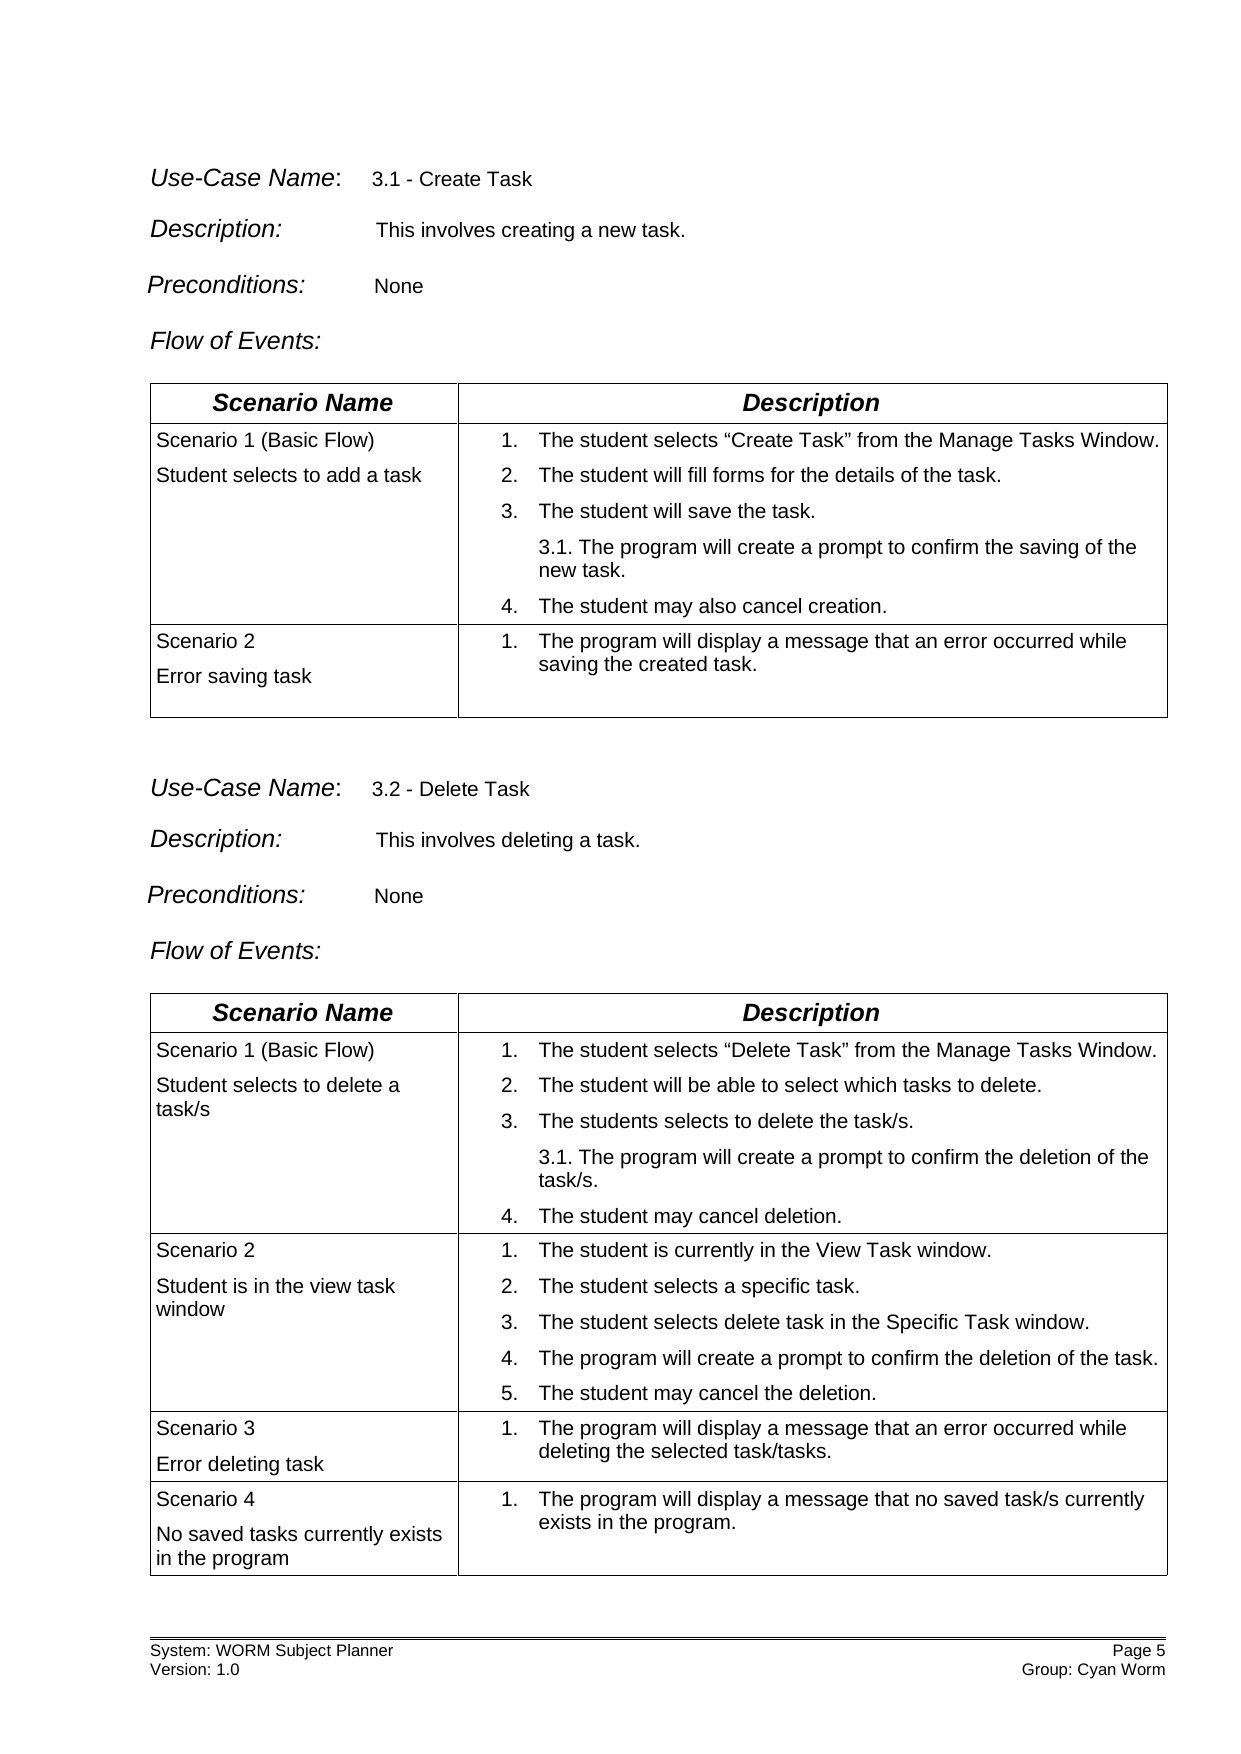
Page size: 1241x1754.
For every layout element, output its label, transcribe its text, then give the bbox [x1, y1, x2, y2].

text Description: This involves creating a new task. [150, 215, 1166, 243]
text Flow of Events: [150, 327, 1166, 355]
text Preconditions: None [147, 271, 1166, 299]
text Preconditions: None [147, 881, 1166, 909]
table_header Description [459, 994, 1167, 1032]
table_cell Scenario 4 No saved tasks currently exists in the program [151, 1482, 457, 1575]
table_header Description [459, 384, 1167, 423]
table_cell Scenario 2 Student is in the view task window [151, 1234, 457, 1411]
table_cell The student is currently in the View Task window. The student selects a specific task. The student selects delete task in the Specific Task window. The program will create a prompt to confirm the deletion of the task. The student may cancel the deletion. [459, 1234, 1167, 1411]
table_cell The program will display a message that an error occurred while saving the created task. [459, 625, 1167, 717]
table_header Scenario Name [151, 384, 457, 423]
table_header Scenario Name [151, 994, 457, 1032]
text Flow of Events: [150, 937, 1166, 965]
table_cell Scenario 3 Error deleting task [151, 1412, 457, 1481]
text Description: This involves deleting a task. [150, 825, 1166, 853]
table_cell Scenario 1 (Basic Flow) Student selects to delete a task/s [151, 1033, 457, 1233]
table_cell Scenario 2 Error saving task [151, 625, 457, 717]
text Use-Case Name: 3.2 - Delete Task [150, 773, 1166, 801]
table_cell The program will display a message that an error occurred while deleting the selected task/tasks. [459, 1412, 1167, 1481]
table_cell The student selects “Delete Task” from the Manage Tasks Window. The student will be able to select which tasks to delete. The students selects to delete the task/s. 3.1. The program will create a prompt to confirm the deletion of the task/s. The student may cancel deletion. [459, 1033, 1167, 1233]
text Use-Case Name: 3.1 - Create Task [150, 164, 1166, 192]
table_cell Scenario 1 (Basic Flow) Student selects to add a task [151, 424, 457, 624]
table_cell The student selects “Create Task” from the Manage Tasks Window. The student will fill forms for the details of the task. The student will save the task. 3.1. The program will create a prompt to confirm the saving of the new task. The student may also cancel creation. [459, 424, 1167, 624]
table_cell The program will display a message that no saved task/s currently exists in the program. [459, 1482, 1167, 1575]
